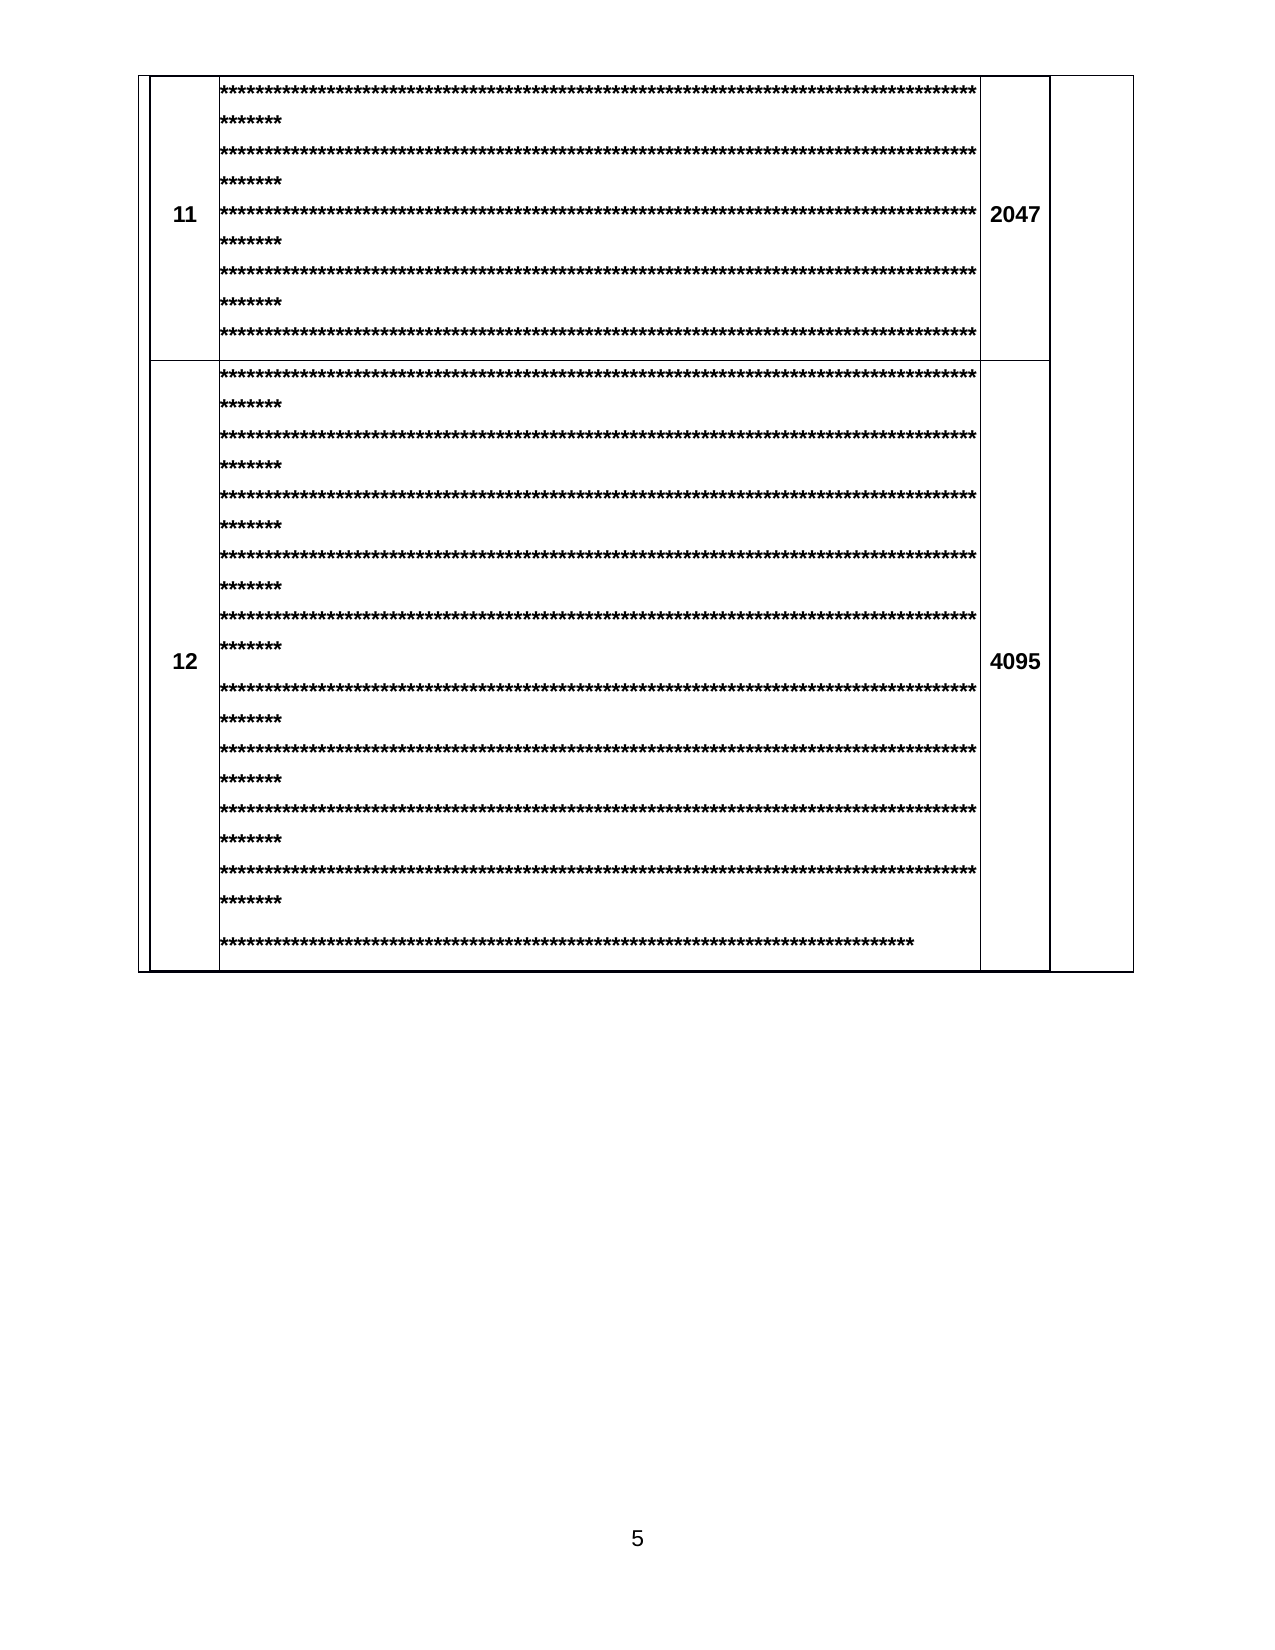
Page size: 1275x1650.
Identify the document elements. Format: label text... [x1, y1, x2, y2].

table_cell ******************************************************************************************** ******************************************************************************************** ******************************************************************************************** ******************************************************************************************** ******************************************************************************************** ******************************************************************************************** ******************************************************************************************** ******************************************************************************************** ******************************************************************************************** ****************************************************************************** [220, 361, 980, 970]
table_cell 4095 [981, 361, 1049, 970]
table_header [139, 76, 149, 971]
table_header [1051, 76, 1133, 971]
table_cell ******************************************************************************************** ******************************************************************************************** ******************************************************************************************** ******************************************************************************************** ************************************************************************************* [220, 77, 980, 360]
table_cell 11 [151, 77, 219, 360]
table_cell 12 [151, 361, 219, 970]
table_cell 2047 [981, 77, 1049, 360]
